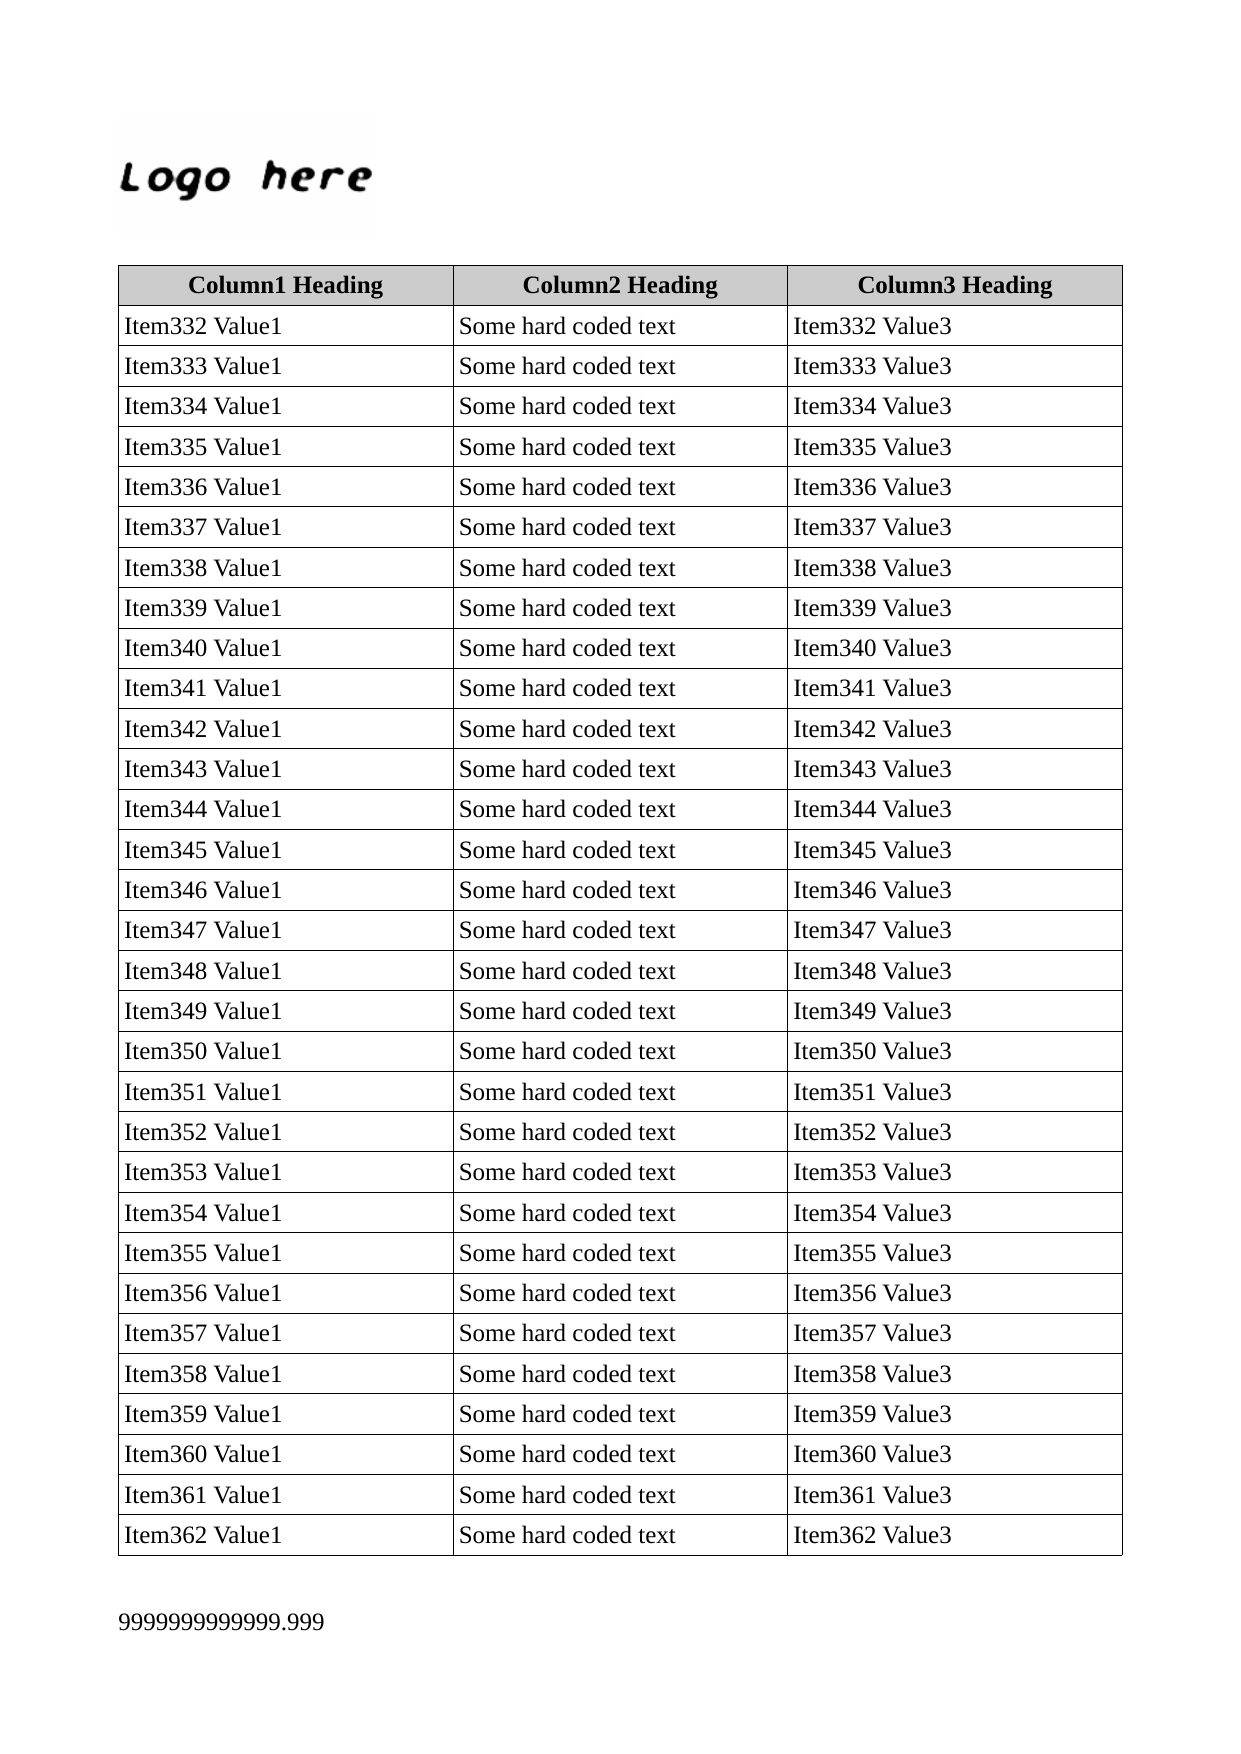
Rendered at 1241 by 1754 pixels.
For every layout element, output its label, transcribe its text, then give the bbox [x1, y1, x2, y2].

table_cell Some hard coded text [454, 1435, 787, 1474]
table_cell Item345 Value3 [788, 830, 1122, 869]
table_cell Item335 Value1 [119, 427, 453, 466]
table_cell Some hard coded text [454, 1274, 787, 1313]
table_cell Some hard coded text [454, 346, 787, 386]
table_header Column2 Heading [454, 266, 787, 305]
table_cell Item350 Value3 [788, 1032, 1122, 1071]
table_cell Item347 Value1 [119, 911, 453, 950]
table_cell Item340 Value3 [788, 629, 1122, 668]
table_cell Some hard coded text [454, 1394, 787, 1434]
table_cell Some hard coded text [454, 306, 787, 345]
table_cell Item340 Value1 [119, 629, 453, 668]
table_cell Item361 Value1 [119, 1475, 453, 1514]
table_cell Item351 Value1 [119, 1072, 453, 1111]
table_cell Item354 Value1 [119, 1193, 453, 1232]
table_cell Item338 Value1 [119, 548, 453, 587]
table_cell Some hard coded text [454, 870, 787, 909]
table_cell Some hard coded text [454, 1475, 787, 1514]
table_cell Item336 Value3 [788, 467, 1122, 506]
table_cell Some hard coded text [454, 669, 787, 708]
table_cell Item343 Value1 [119, 749, 453, 789]
table_cell Item348 Value3 [788, 951, 1122, 990]
table_cell Some hard coded text [454, 709, 787, 748]
table_cell Item356 Value3 [788, 1274, 1122, 1313]
table_cell Some hard coded text [454, 548, 787, 587]
table_cell Item346 Value1 [119, 870, 453, 909]
table_cell Some hard coded text [454, 467, 787, 506]
table_cell Some hard coded text [454, 1233, 787, 1272]
picture [118, 118, 377, 236]
table_cell Item359 Value1 [119, 1394, 453, 1434]
table_cell Item349 Value3 [788, 991, 1122, 1031]
table_cell Item337 Value3 [788, 507, 1122, 547]
table_header Column3 Heading [788, 266, 1122, 305]
table_cell Item353 Value3 [788, 1152, 1122, 1192]
table_cell Item358 Value1 [119, 1354, 453, 1393]
table_cell Some hard coded text [454, 588, 787, 627]
table_cell Some hard coded text [454, 1032, 787, 1071]
table_cell Item350 Value1 [119, 1032, 453, 1071]
table_cell Some hard coded text [454, 387, 787, 426]
table_cell Item342 Value1 [119, 709, 453, 748]
table_cell Some hard coded text [454, 911, 787, 950]
table_cell Item339 Value1 [119, 588, 453, 627]
table_cell Some hard coded text [454, 749, 787, 789]
table_cell Item347 Value3 [788, 911, 1122, 950]
table_cell Some hard coded text [454, 830, 787, 869]
table_cell Some hard coded text [454, 1193, 787, 1232]
table_cell Item360 Value1 [119, 1435, 453, 1474]
table_cell Item342 Value3 [788, 709, 1122, 748]
table_cell Item333 Value3 [788, 346, 1122, 386]
table_cell Item336 Value1 [119, 467, 453, 506]
table_cell Item338 Value3 [788, 548, 1122, 587]
table_cell Item339 Value3 [788, 588, 1122, 627]
table_cell Item345 Value1 [119, 830, 453, 869]
table_cell Item344 Value1 [119, 790, 453, 829]
table_cell Some hard coded text [454, 1152, 787, 1192]
table_cell Item352 Value3 [788, 1112, 1122, 1151]
table_cell Some hard coded text [454, 951, 787, 990]
table_cell Item349 Value1 [119, 991, 453, 1031]
table_cell Item332 Value1 [119, 306, 453, 345]
table_cell Item335 Value3 [788, 427, 1122, 466]
table_cell Item362 Value1 [119, 1515, 453, 1554]
table_cell Item352 Value1 [119, 1112, 453, 1151]
table_cell Item341 Value3 [788, 669, 1122, 708]
table_cell Item357 Value3 [788, 1314, 1122, 1353]
table_cell Some hard coded text [454, 1072, 787, 1111]
table_cell Some hard coded text [454, 1314, 787, 1353]
table_cell Item343 Value3 [788, 749, 1122, 789]
table_header Column1 Heading [119, 266, 453, 305]
table_cell Item346 Value3 [788, 870, 1122, 909]
table_cell Item351 Value3 [788, 1072, 1122, 1111]
table_cell Item359 Value3 [788, 1394, 1122, 1434]
table_cell Item362 Value3 [788, 1515, 1122, 1554]
table_cell Item337 Value1 [119, 507, 453, 547]
table_cell Item356 Value1 [119, 1274, 453, 1313]
table_cell Some hard coded text [454, 507, 787, 547]
table_cell Some hard coded text [454, 991, 787, 1031]
table_cell Item361 Value3 [788, 1475, 1122, 1514]
table_cell Item334 Value3 [788, 387, 1122, 426]
table_cell Some hard coded text [454, 427, 787, 466]
table_cell Item332 Value3 [788, 306, 1122, 345]
table_cell Item344 Value3 [788, 790, 1122, 829]
table_cell Item358 Value3 [788, 1354, 1122, 1393]
table_cell Item355 Value1 [119, 1233, 453, 1272]
table_cell Item357 Value1 [119, 1314, 453, 1353]
table_cell Item348 Value1 [119, 951, 453, 990]
table_cell Item354 Value3 [788, 1193, 1122, 1232]
table_cell Item353 Value1 [119, 1152, 453, 1192]
table_cell Some hard coded text [454, 629, 787, 668]
table_cell Some hard coded text [454, 1354, 787, 1393]
table_cell Item333 Value1 [119, 346, 453, 386]
table_cell Some hard coded text [454, 1112, 787, 1151]
table_cell Item334 Value1 [119, 387, 453, 426]
table_cell Some hard coded text [454, 1515, 787, 1554]
table_cell Some hard coded text [454, 790, 787, 829]
table_cell Item355 Value3 [788, 1233, 1122, 1272]
table_cell Item341 Value1 [119, 669, 453, 708]
table_cell Item360 Value3 [788, 1435, 1122, 1474]
